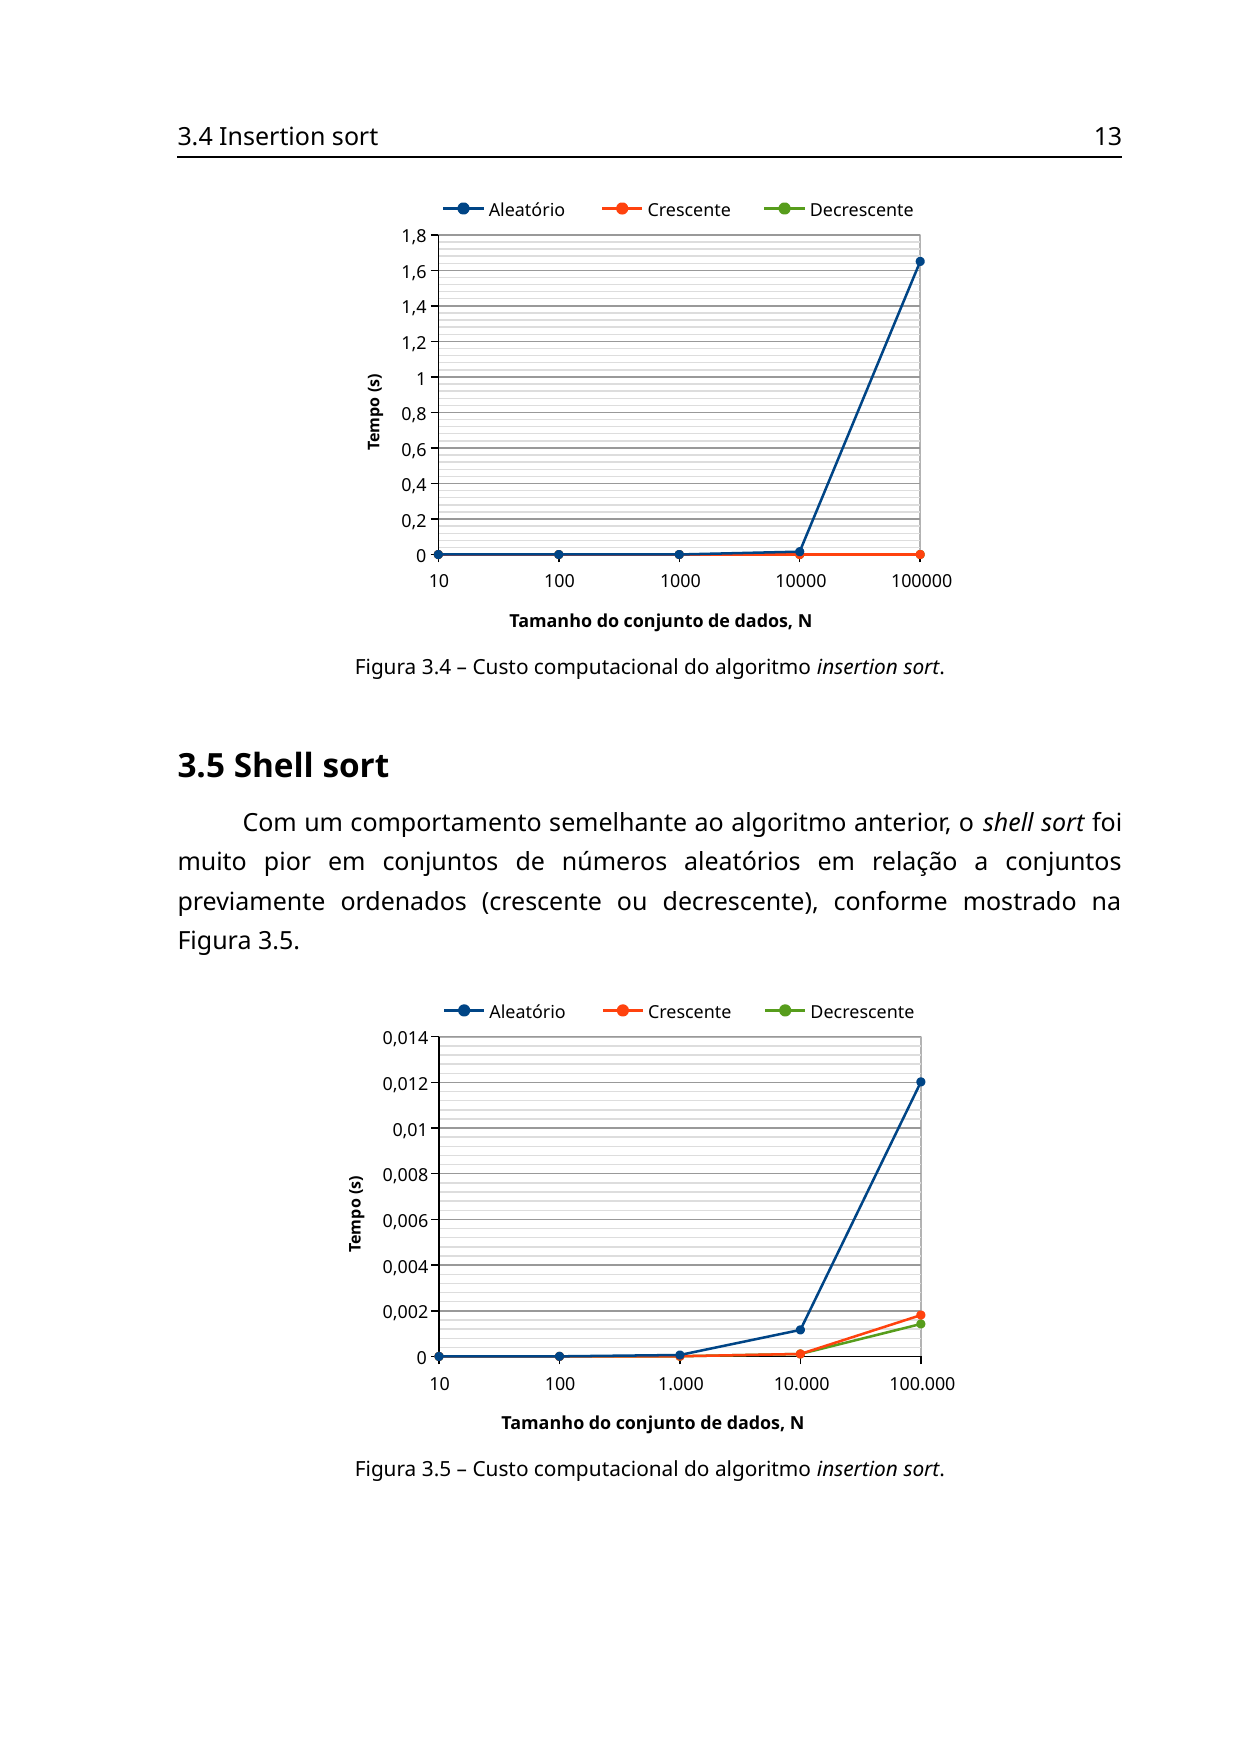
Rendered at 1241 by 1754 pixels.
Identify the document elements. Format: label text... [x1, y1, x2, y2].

text Com um comportamento semelhante ao algoritmo anterior, o shell sort foi muito pior em conjuntos de números aleatórios em relação a conjuntos previamente ordenados (crescente ou decrescente), conforme mostrado na Figura 3.5. [177, 805, 1122, 956]
text Figura 3.4 – Custo computacional do algoritmo insertion sort. [177, 652, 1122, 680]
subtitle Shell sort [177, 742, 1122, 787]
text Figura 3.5 – Custo computacional do algoritmo insertion sort. [177, 1454, 1122, 1482]
